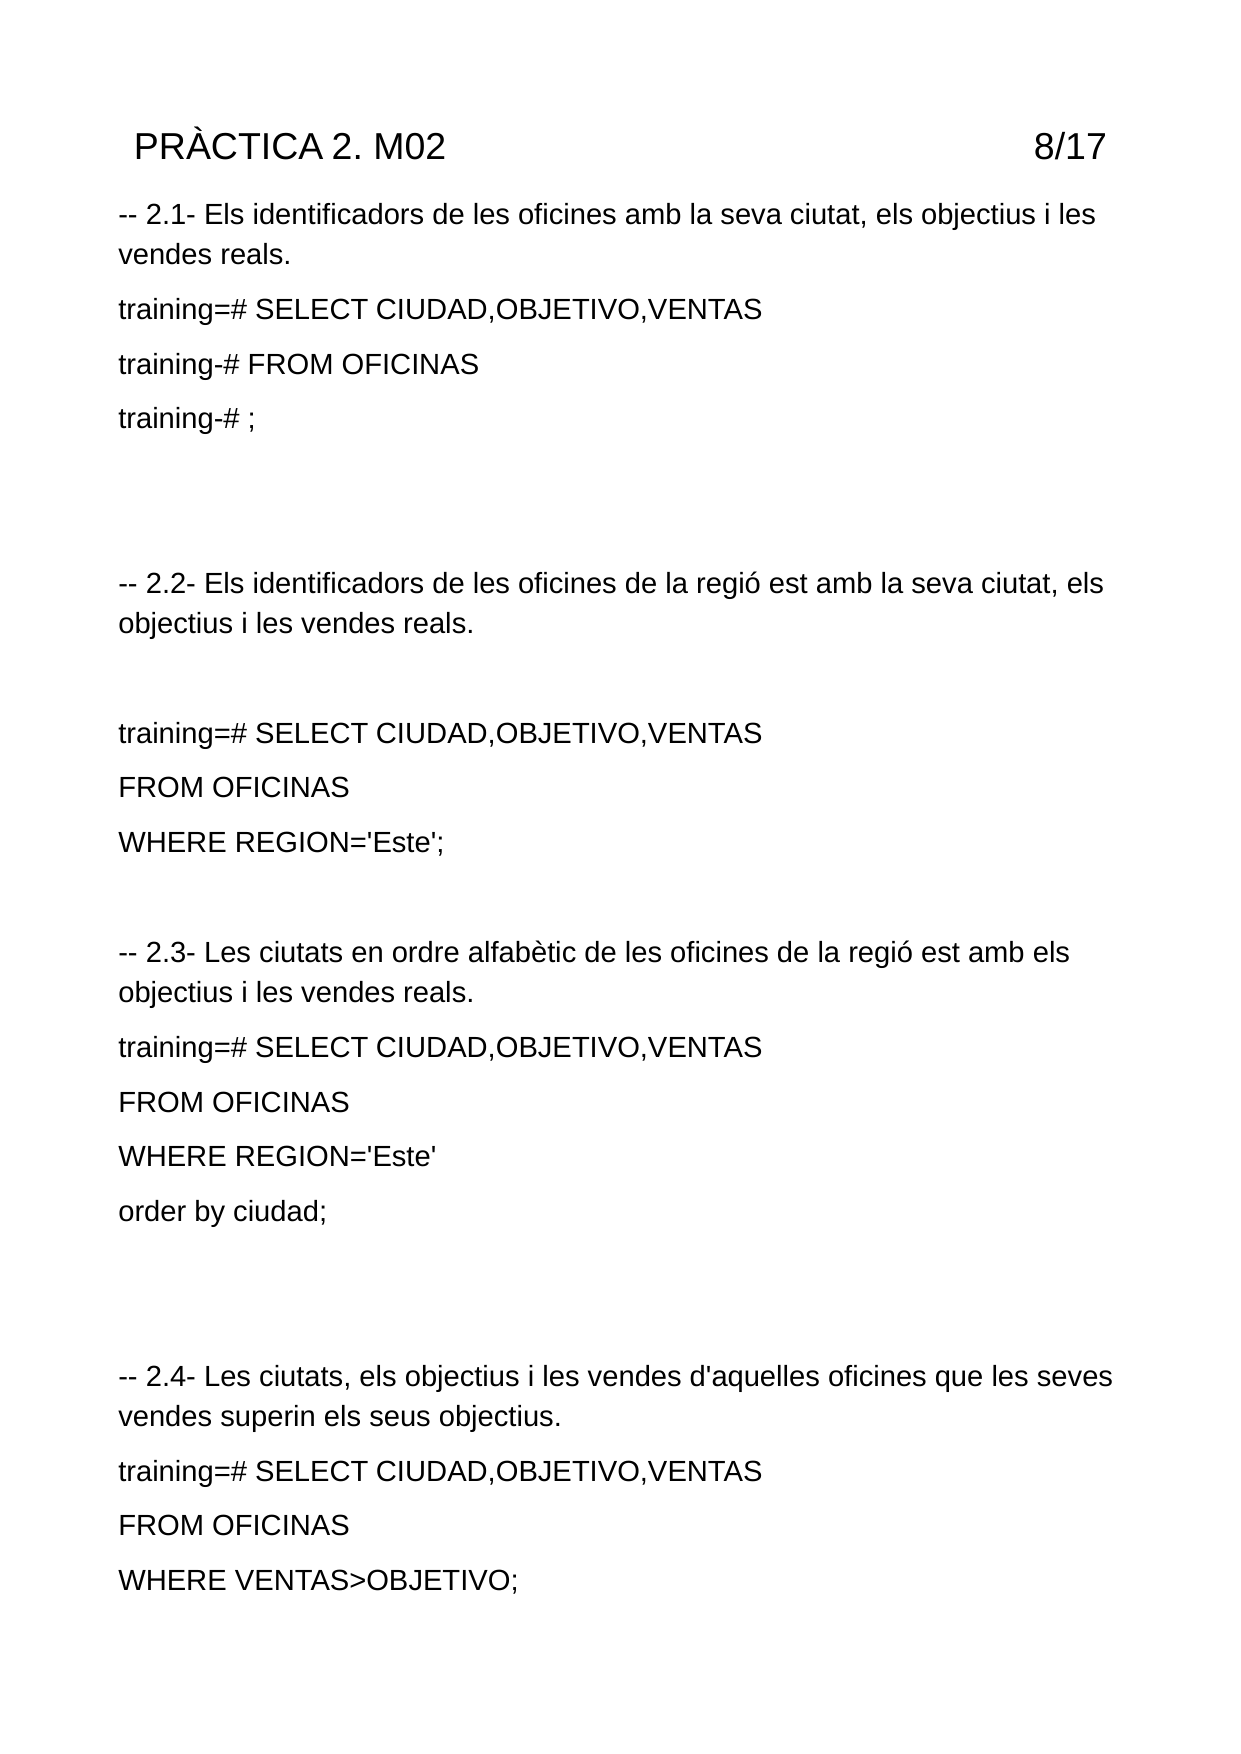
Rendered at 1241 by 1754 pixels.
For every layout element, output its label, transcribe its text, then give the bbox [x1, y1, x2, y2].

text -- 2.4- Les ciutats, els objectius i les vendes d'aquelles oficines que les seves vendes superin els seus objectius. [118, 1359, 1122, 1432]
text -- 2.3- Les ciutats en ordre alfabètic de les oficines de la regió est amb els objectius i les vendes reals. [118, 935, 1122, 1009]
text training=# SELECT CIUDAD,OBJETIVO,VENTAS [118, 292, 1122, 326]
text training=# SELECT CIUDAD,OBJETIVO,VENTAS [118, 1454, 1122, 1487]
text training-# ; [118, 402, 1122, 435]
text training=# SELECT CIUDAD,OBJETIVO,VENTAS [118, 1030, 1122, 1063]
text FROM OFICINAS [118, 1508, 1122, 1542]
text order by ciudad; [118, 1194, 1122, 1228]
text training=# SELECT CIUDAD,OBJETIVO,VENTAS [118, 716, 1122, 749]
text training-# FROM OFICINAS [118, 347, 1122, 380]
text WHERE VENTAS>OBJETIVO; [118, 1563, 1122, 1597]
text -- 2.2- Els identificadors de les oficines de la regió est amb la seva ciutat, els objectius i les vendes reals. [118, 566, 1122, 640]
text WHERE REGION='Este' [118, 1139, 1122, 1173]
text -- 2.1- Els identificadors de les oficines amb la seva ciutat, els objectius i les vendes reals. [118, 197, 1122, 271]
text WHERE REGION='Este'; [118, 825, 1122, 859]
text FROM OFICINAS [118, 1085, 1122, 1118]
text FROM OFICINAS [118, 771, 1122, 804]
